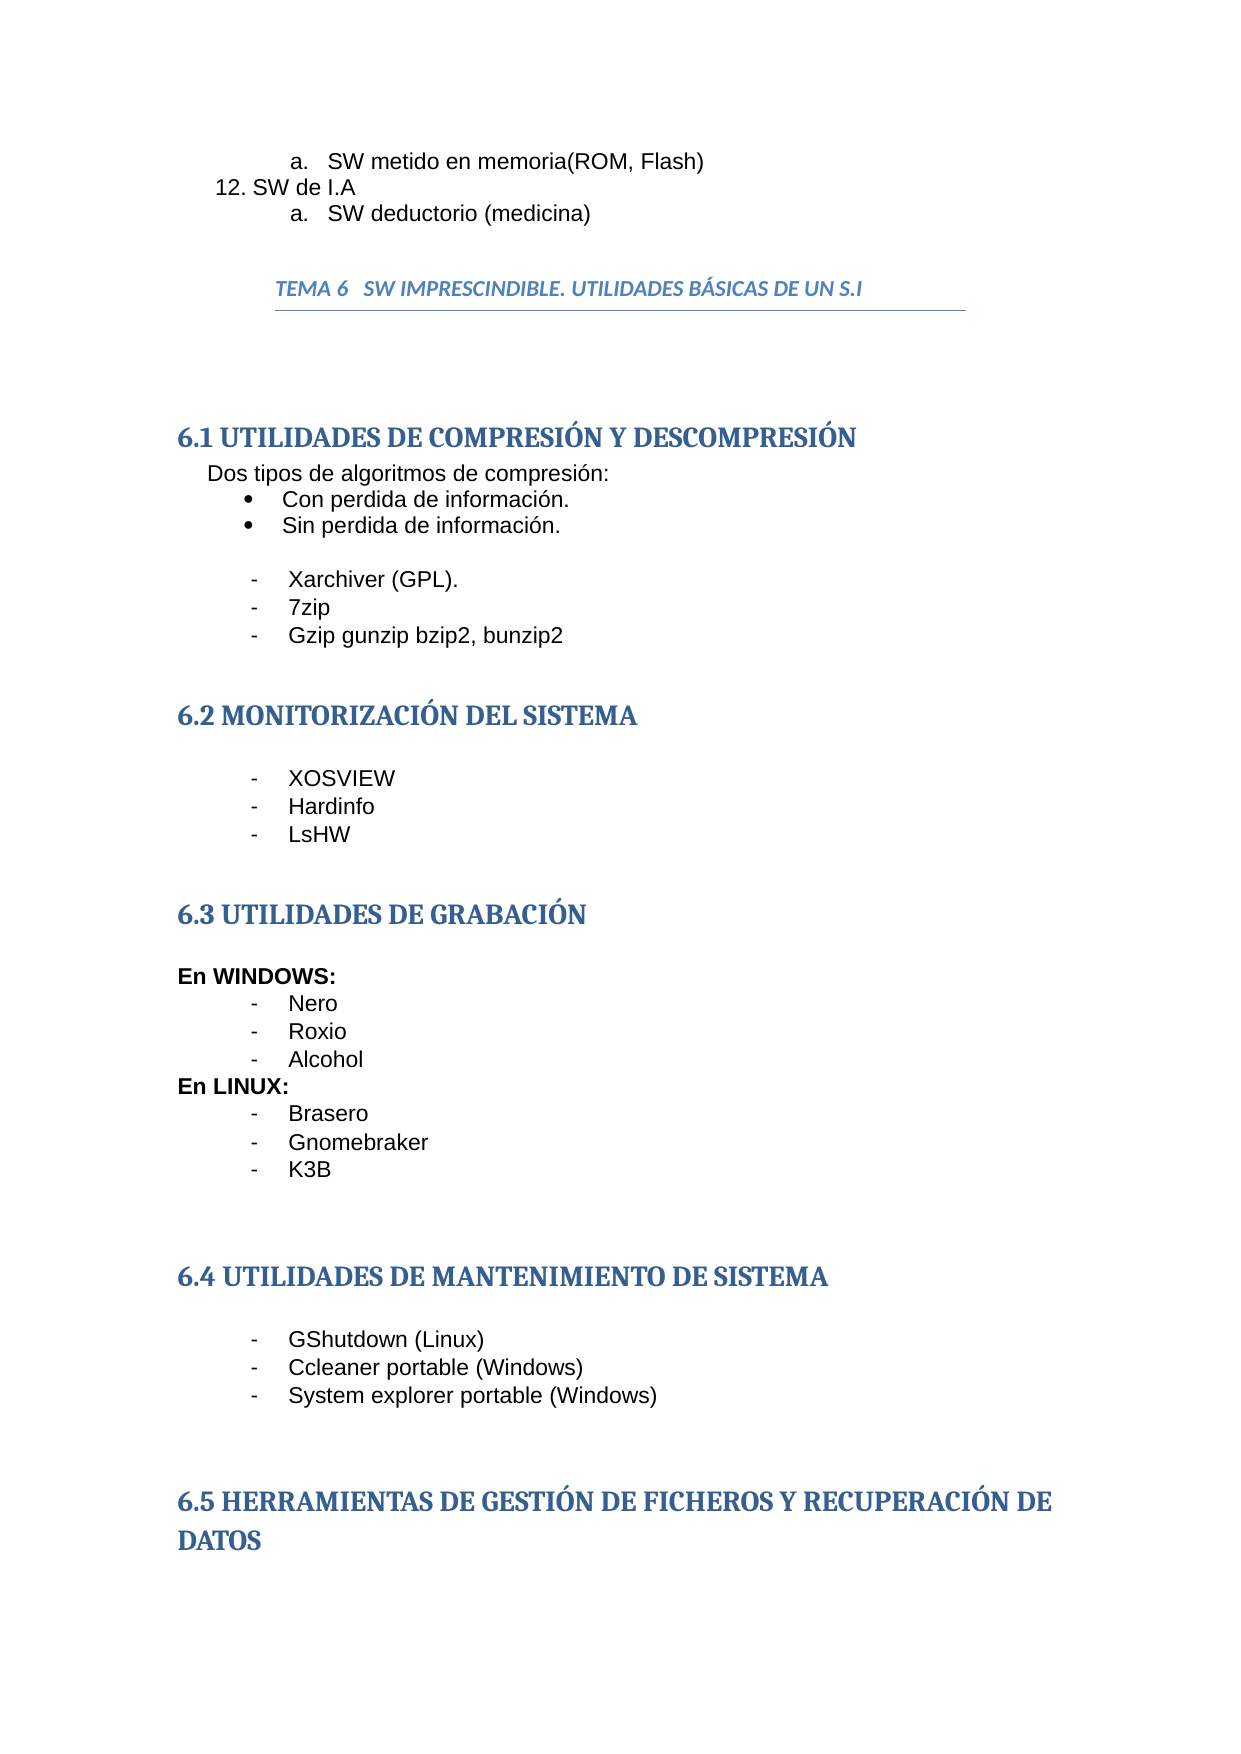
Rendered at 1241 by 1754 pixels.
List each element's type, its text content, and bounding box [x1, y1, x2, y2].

list System explorer portable (Windows) [251, 1381, 1063, 1409]
list Gnomebraker [251, 1128, 1063, 1156]
text En LINUX: [177, 1073, 1063, 1099]
list Gzip gunzip bzip2, bunzip2 [251, 621, 1063, 649]
list Con perdida de información. [244, 486, 1063, 512]
list SW metido en memoria(ROM, Flash) [290, 148, 1063, 174]
list GShutdown (Linux) [251, 1325, 1063, 1353]
list SW deductorio (medicina) [290, 200, 1063, 227]
list SW de I.A [215, 174, 1063, 200]
list XOSVIEW [251, 764, 1063, 792]
list Roxio [251, 1017, 1063, 1045]
list K3B [251, 1156, 1063, 1184]
list LsHW [251, 820, 1063, 848]
text En WINDOWS: [177, 963, 1063, 989]
list Ccleaner portable (Windows) [251, 1353, 1063, 1381]
list Xarchiver (GPL). [251, 565, 1063, 593]
subtitle 6.2 MONITORIZACIÓN DEL SISTEMA [177, 699, 1063, 732]
text TEMA 6 SW IMPRESCINDIBLE. UTILIDADES BÁSICAS DE UN S.I [275, 274, 966, 310]
subtitle 6.1 UTILIDADES DE COMPRESIÓN Y DESCOMPRESIÓN [177, 421, 1063, 454]
subtitle 6.3 UTILIDADES DE GRABACIÓN [177, 898, 1063, 931]
subtitle 6.5 HERRAMIENTAS DE GESTIÓN DE FICHEROS Y RECUPERACIÓN DE DATOS [177, 1485, 1063, 1557]
text Dos tipos de algoritmos de compresión: [207, 459, 1063, 486]
list Hardinfo [251, 792, 1063, 820]
list Sin perdida de información. [244, 512, 1063, 538]
subtitle 6.4 UTILIDADES DE MANTENIMIENTO DE SISTEMA [177, 1260, 1063, 1293]
list Alcohol [251, 1045, 1063, 1073]
list 7zip [251, 593, 1063, 621]
list Brasero [251, 1099, 1063, 1128]
list Nero [251, 989, 1063, 1017]
